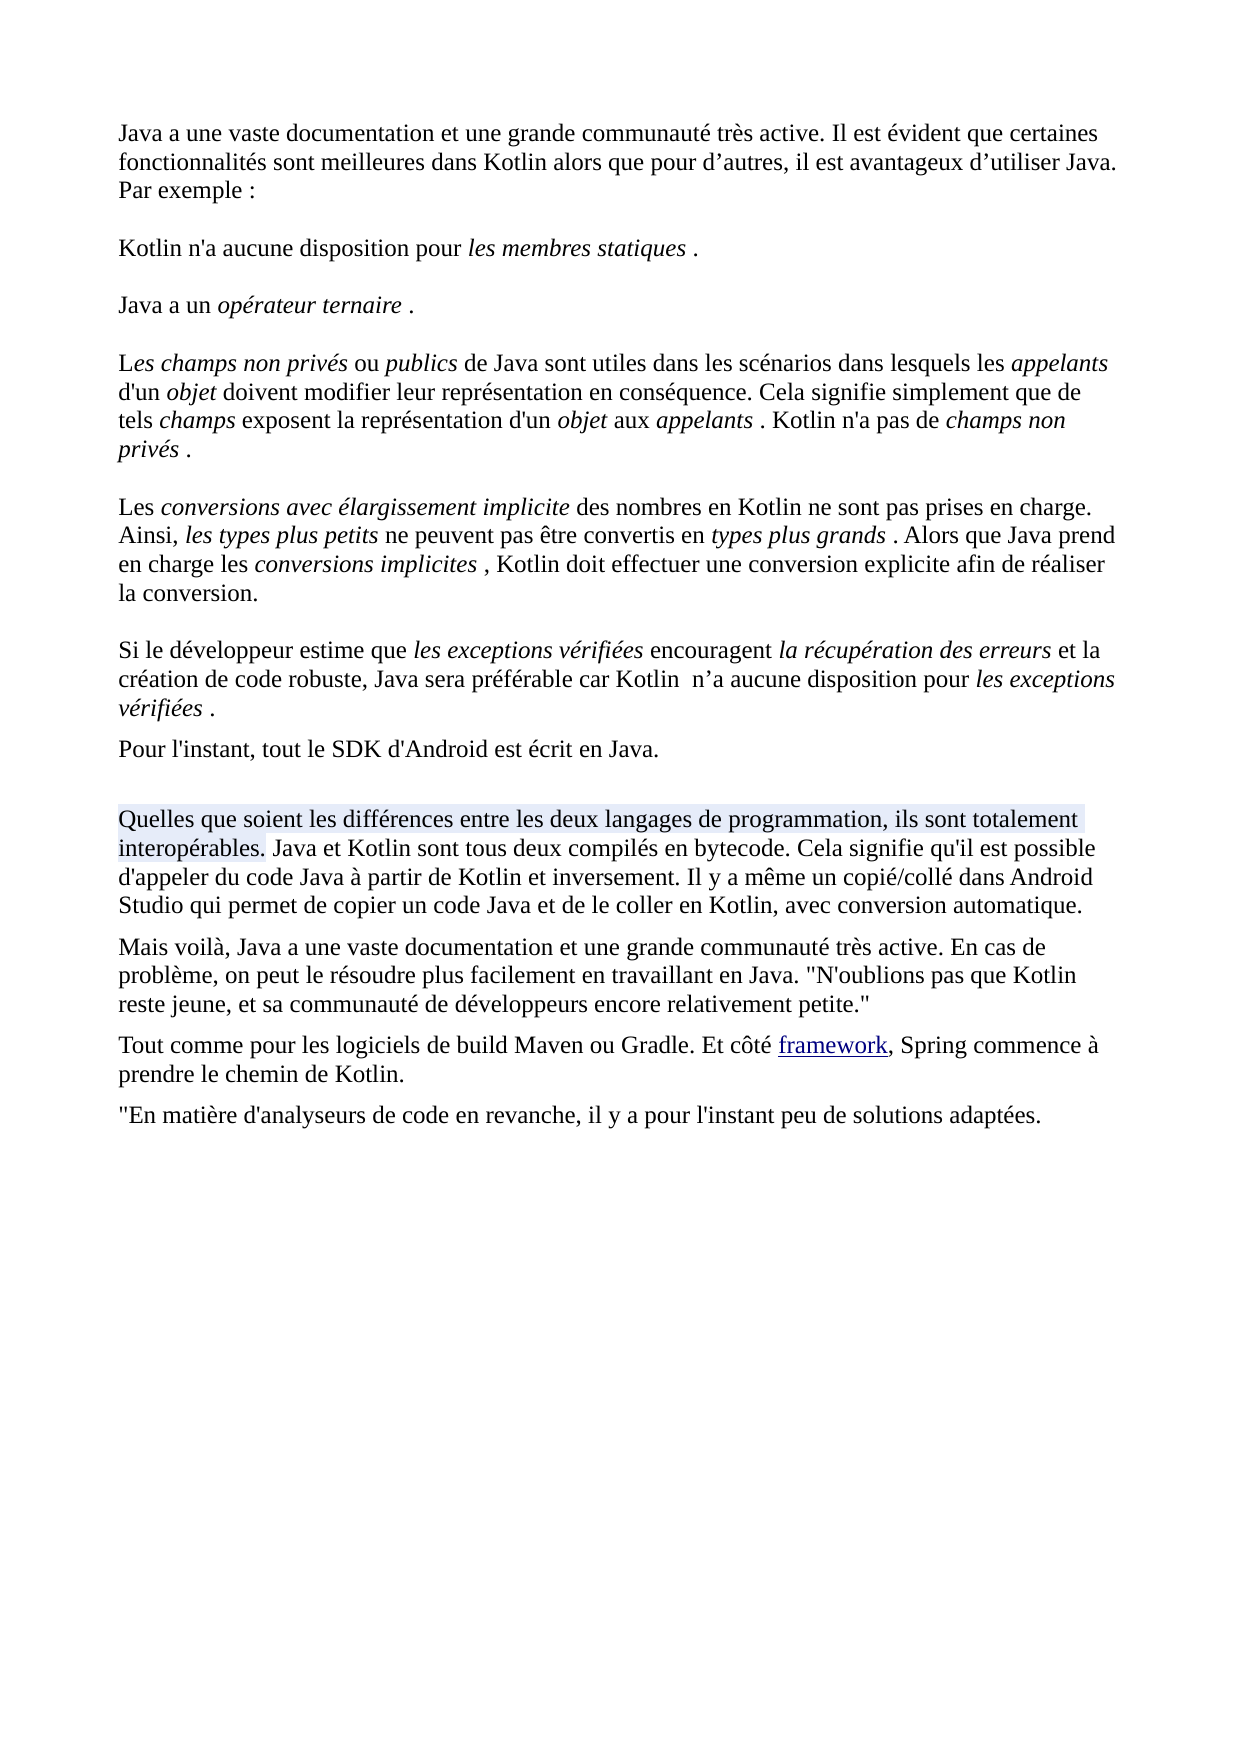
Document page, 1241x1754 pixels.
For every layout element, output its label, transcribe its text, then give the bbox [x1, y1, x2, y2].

text "En matière d'analyseurs de code en revanche, il y a pour l'instant peu de solutions adaptées. [118, 1101, 1122, 1129]
text Les conversions avec élargissement implicite des nombres en Kotlin ne sont pas prises en charge. Ainsi, les types plus petits ne peuvent pas être convertis en types plus grands . Alors que Java prend en charge les conversions implicites , Kotlin doit effectuer une conversion explicite afin de réaliser la conversion. [118, 492, 1122, 607]
text Quelles que soient les différences entre les deux langages de programmation, ils sont totalement interopérables. Java et Kotlin sont tous deux compilés en bytecode. Cela signifie qu'il est possible d'appeler du code Java à partir de Kotlin et inversement. Il y a même un copié/collé dans Android Studio qui permet de copier un code Java et de le coller en Kotlin, avec conversion automatique. [118, 804, 1122, 919]
text Pour l'instant, tout le SDK d'Android est écrit en Java. [118, 734, 1122, 763]
text Kotlin n'a aucune disposition pour les membres statiques . [118, 233, 1122, 262]
text Si le développeur estime que les exceptions vérifiées encouragent la récupération des erreurs et la création de code robuste, Java sera préférable car Kotlin n’a aucune disposition pour les exceptions vérifiées . [118, 636, 1122, 722]
text Java a une vaste documentation et une grande communauté très active. Il est évident que certaines fonctionnalités sont meilleures dans Kotlin alors que pour d’autres, il est avantageux d’utiliser Java. Par exemple : [118, 118, 1122, 204]
text Java a un opérateur ternaire . [118, 291, 1122, 319]
text Mais voilà, Java a une vaste documentation et une grande communauté très active. En cas de problème, on peut le résoudre plus facilement en travaillant en Java. "N'oublions pas que Kotlin reste jeune, et sa communauté de développeurs encore relativement petite." [118, 932, 1122, 1018]
text Les champs non privés ou publics de Java sont utiles dans les scénarios dans lesquels les appelants d'un objet doivent modifier leur représentation en conséquence. Cela signifie simplement que de tels champs exposent la représentation d'un objet aux appelants . Kotlin n'a pas de champs non privés . [118, 348, 1122, 463]
text Tout comme pour les logiciels de build Maven ou Gradle. Et côté framework, Spring commence à prendre le chemin de Kotlin. [118, 1031, 1122, 1088]
